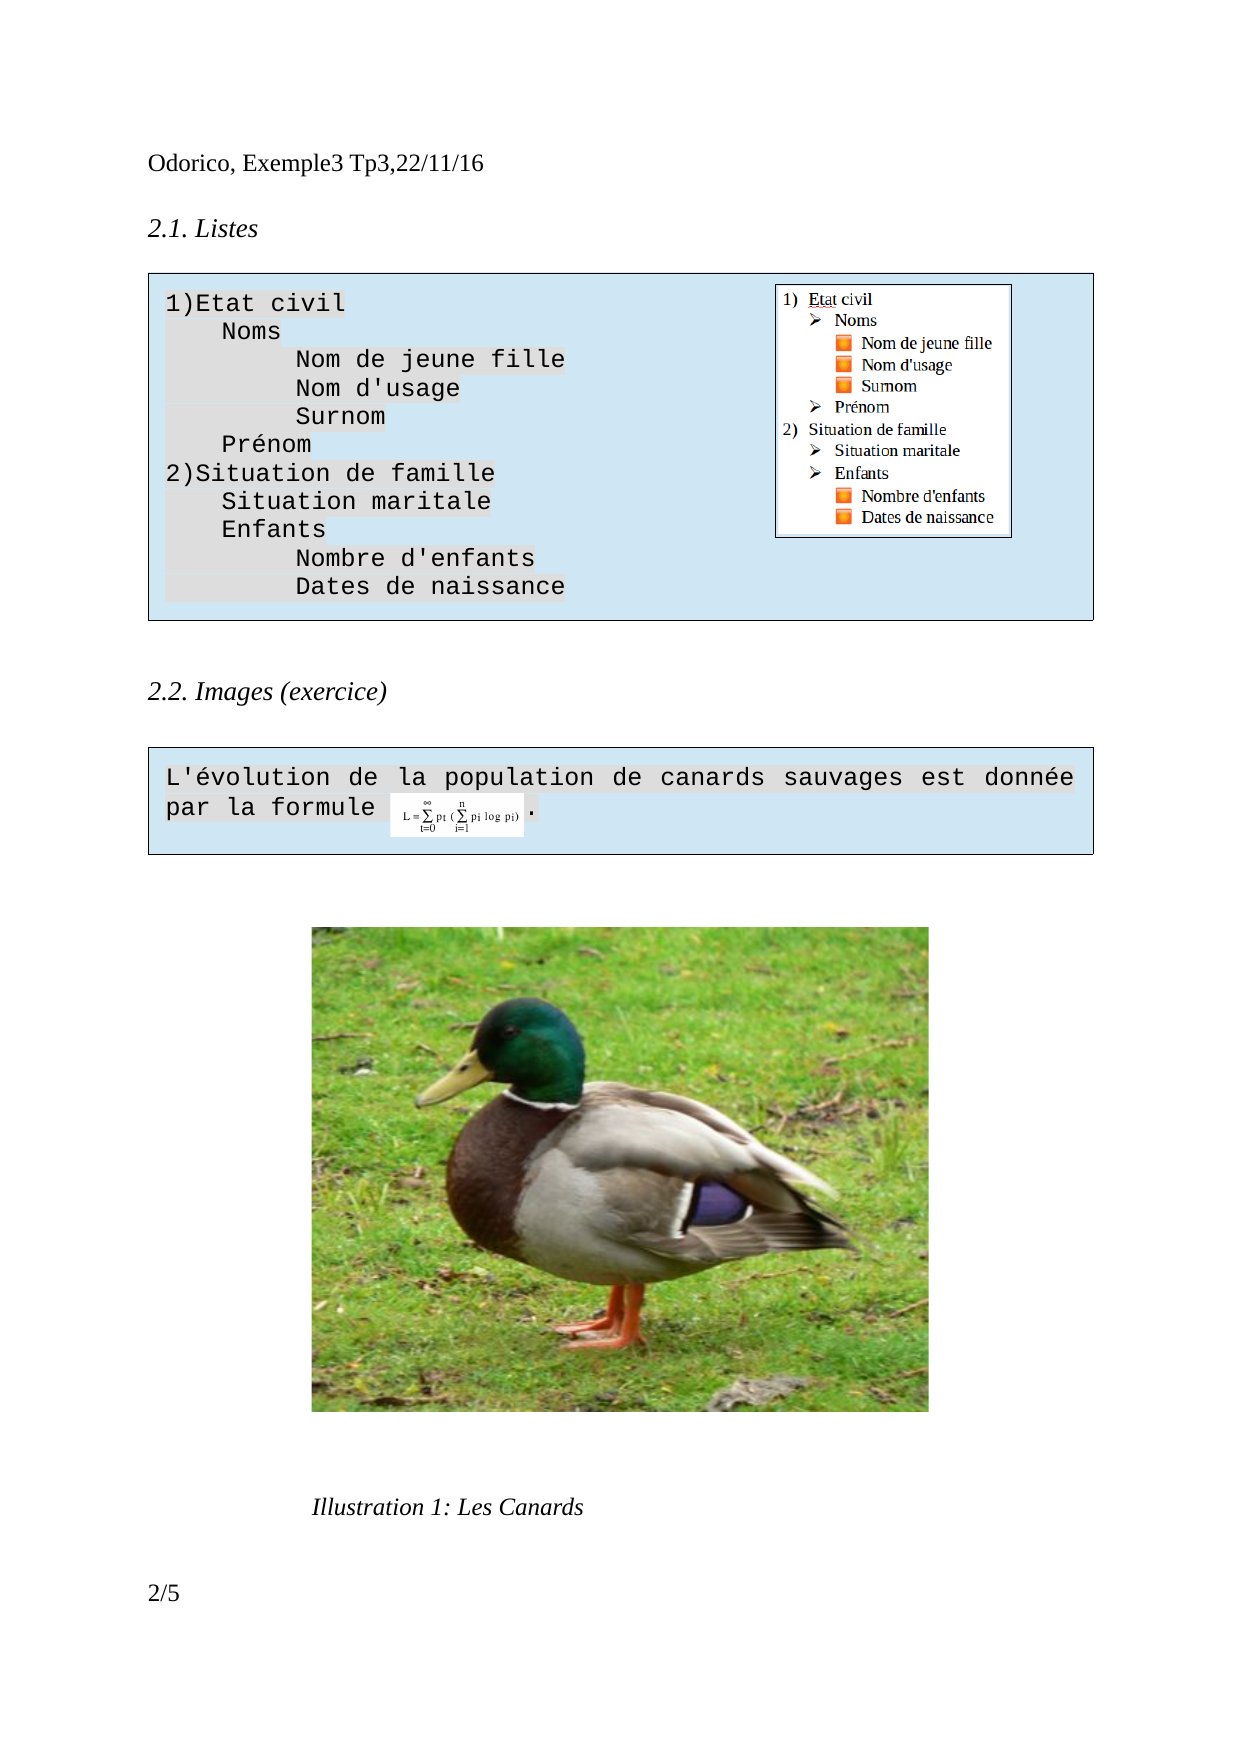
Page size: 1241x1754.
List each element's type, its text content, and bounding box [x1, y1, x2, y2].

text Prénom [149, 414, 165, 442]
text Surnom [1012, 386, 1093, 414]
text Prénom [1012, 414, 1093, 442]
text Situation maritale [149, 471, 775, 499]
text 1)Etat civil [776, 285, 1011, 537]
text Situation maritale [1012, 471, 1093, 499]
picture [778, 286, 1009, 534]
text Nom d'usage [1012, 357, 1093, 386]
text 2)Situation de famille [311, 442, 775, 471]
text Surnom [149, 386, 775, 414]
text Enfants [149, 499, 165, 527]
text 1)Etat civil [149, 274, 1093, 301]
text Nom de jeune fille [281, 329, 775, 357]
text Nom d'usage [149, 357, 165, 386]
text Enfants [326, 499, 775, 527]
text Nom de jeune fille [149, 329, 165, 357]
text Noms [1012, 301, 1093, 329]
text Illustration 1: Les Canards [312, 1412, 929, 1521]
text Nombre d'enfants [326, 527, 1093, 556]
text 2)Situation de famille [149, 442, 165, 471]
text Prénom [311, 414, 775, 442]
text 2.2. Images (exercice) [148, 675, 1093, 706]
text Nom d'usage [460, 357, 775, 386]
text L'évolution de la population de canards sauvages est donnée par la formule . [149, 748, 1093, 854]
text 2.1. Listes [148, 212, 1093, 243]
text 2)Situation de famille [1012, 442, 1093, 471]
text Dates de naissance [149, 556, 1093, 620]
text Nom de jeune fille [1012, 329, 1093, 357]
picture [390, 793, 524, 837]
picture [311, 927, 929, 1412]
text Noms [149, 301, 775, 329]
text Nombre d'enfants [149, 527, 165, 556]
text Enfants [1012, 499, 1093, 527]
